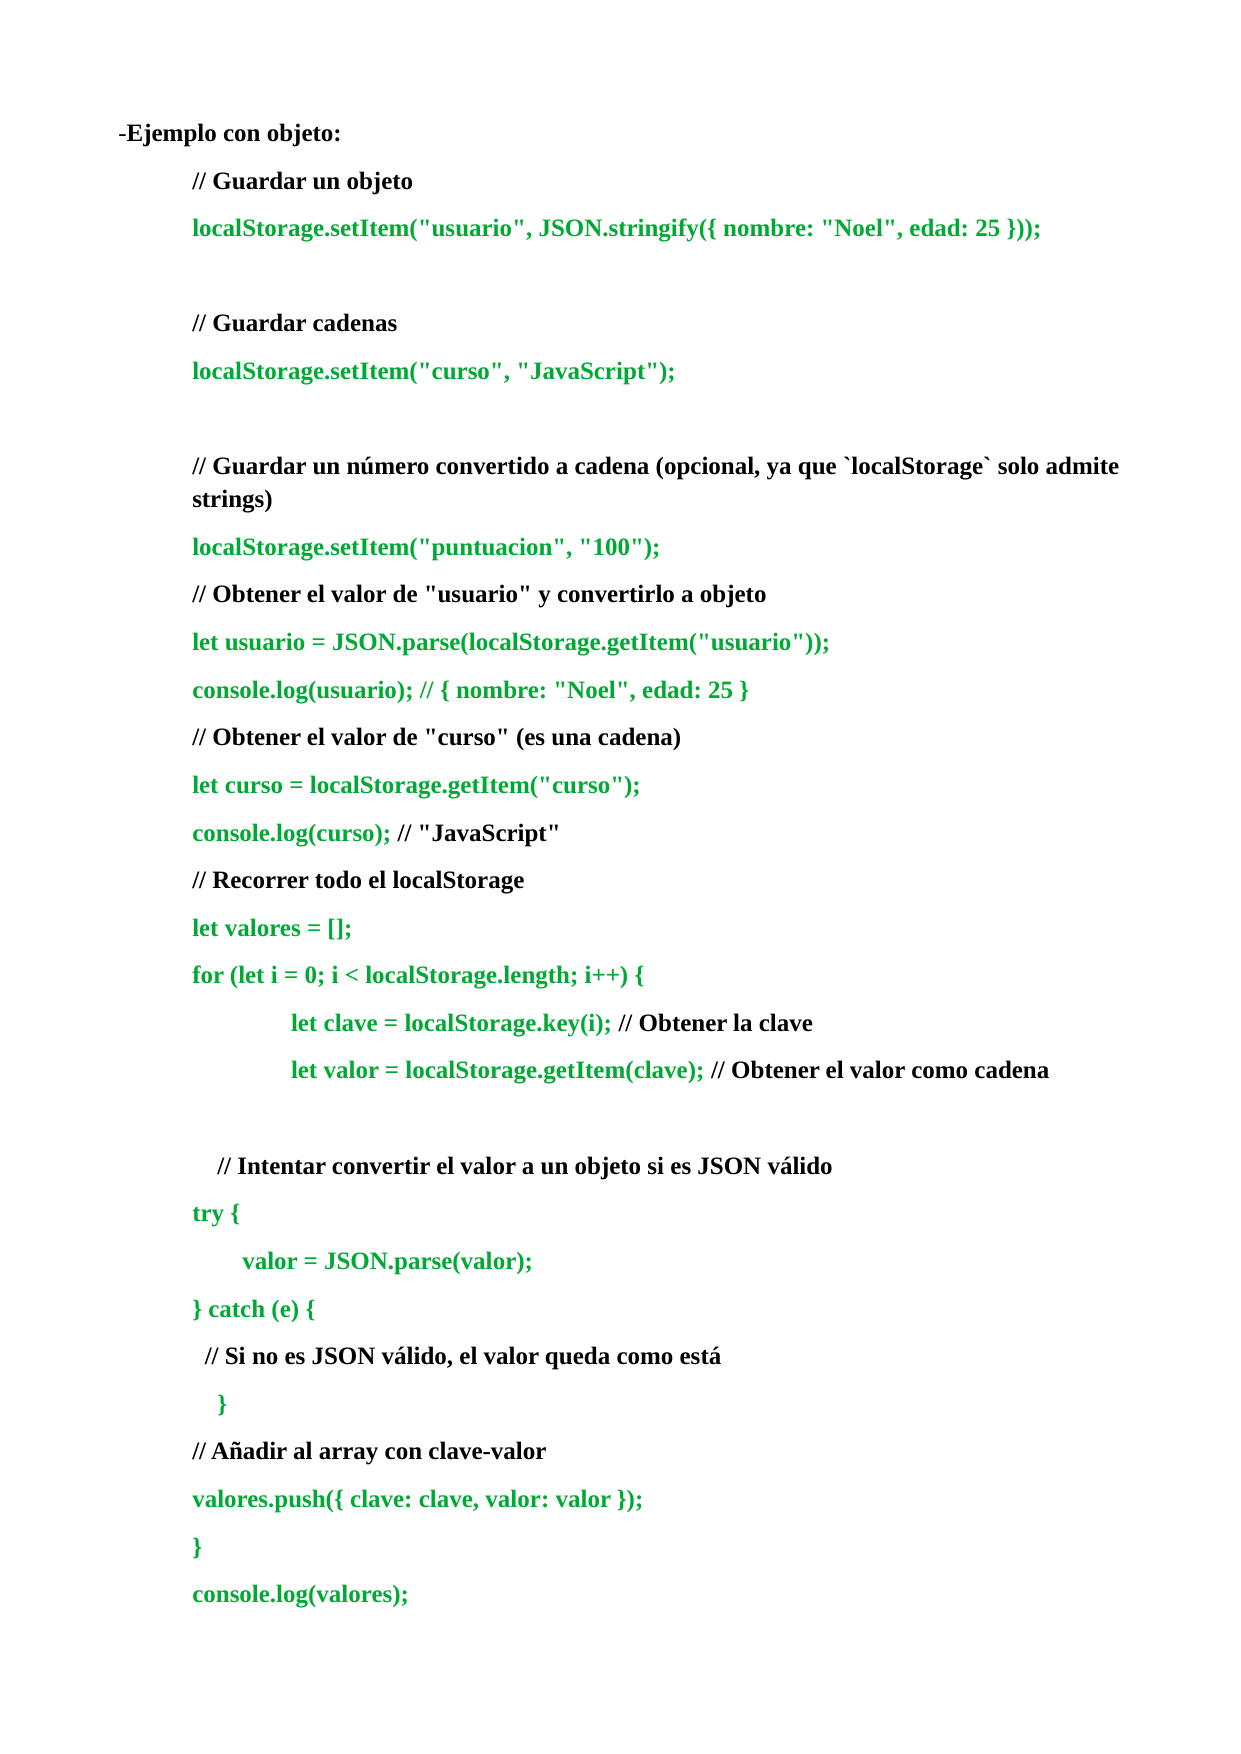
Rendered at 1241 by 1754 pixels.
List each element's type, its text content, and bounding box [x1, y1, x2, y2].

text let clave = localStorage.key(i); // Obtener la clave [118, 1008, 1122, 1037]
text } [118, 1389, 1122, 1418]
text localStorage.setItem("curso", "JavaScript"); [118, 356, 1122, 385]
text console.log(usuario); // { nombre: "Noel", edad: 25 } [118, 675, 1122, 703]
text let valores = []; [118, 913, 1122, 942]
text let curso = localStorage.getItem("curso"); [118, 770, 1122, 799]
text localStorage.setItem("puntuacion", "100"); [118, 532, 1122, 561]
text let valor = localStorage.getItem(clave); // Obtener el valor como cadena [118, 1056, 1122, 1084]
text // Guardar un objeto [118, 166, 1122, 194]
text let usuario = JSON.parse(localStorage.getItem("usuario")); [118, 627, 1122, 656]
text localStorage.setItem("usuario", JSON.stringify({ nombre: "Noel", edad: 25 })); [118, 213, 1122, 242]
text console.log(curso); // "JavaScript" [118, 818, 1122, 846]
text valor = JSON.parse(valor); [118, 1246, 1122, 1275]
text // Añadir al array con clave-valor [118, 1436, 1122, 1465]
text try { [118, 1198, 1122, 1227]
text valores.push({ clave: clave, valor: valor }); [118, 1484, 1122, 1513]
text // Recorrer todo el localStorage [118, 865, 1122, 894]
text } [118, 1532, 1122, 1560]
text // Intentar convertir el valor a un objeto si es JSON válido [118, 1151, 1122, 1179]
text for (let i = 0; i < localStorage.length; i++) { [118, 960, 1122, 989]
text -Ejemplo con objeto: [118, 118, 1122, 147]
text // Obtener el valor de "curso" (es una cadena) [118, 722, 1122, 751]
text // Guardar cadenas [118, 308, 1122, 337]
text } catch (e) { [118, 1294, 1122, 1322]
text // Guardar un número convertido a cadena (opcional, ya que `localStorage` solo admite strings) [118, 451, 1122, 513]
text // Obtener el valor de "usuario" y convertirlo a objeto [118, 579, 1122, 608]
text // Si no es JSON válido, el valor queda como está [118, 1341, 1122, 1370]
text console.log(valores); [118, 1579, 1122, 1608]
